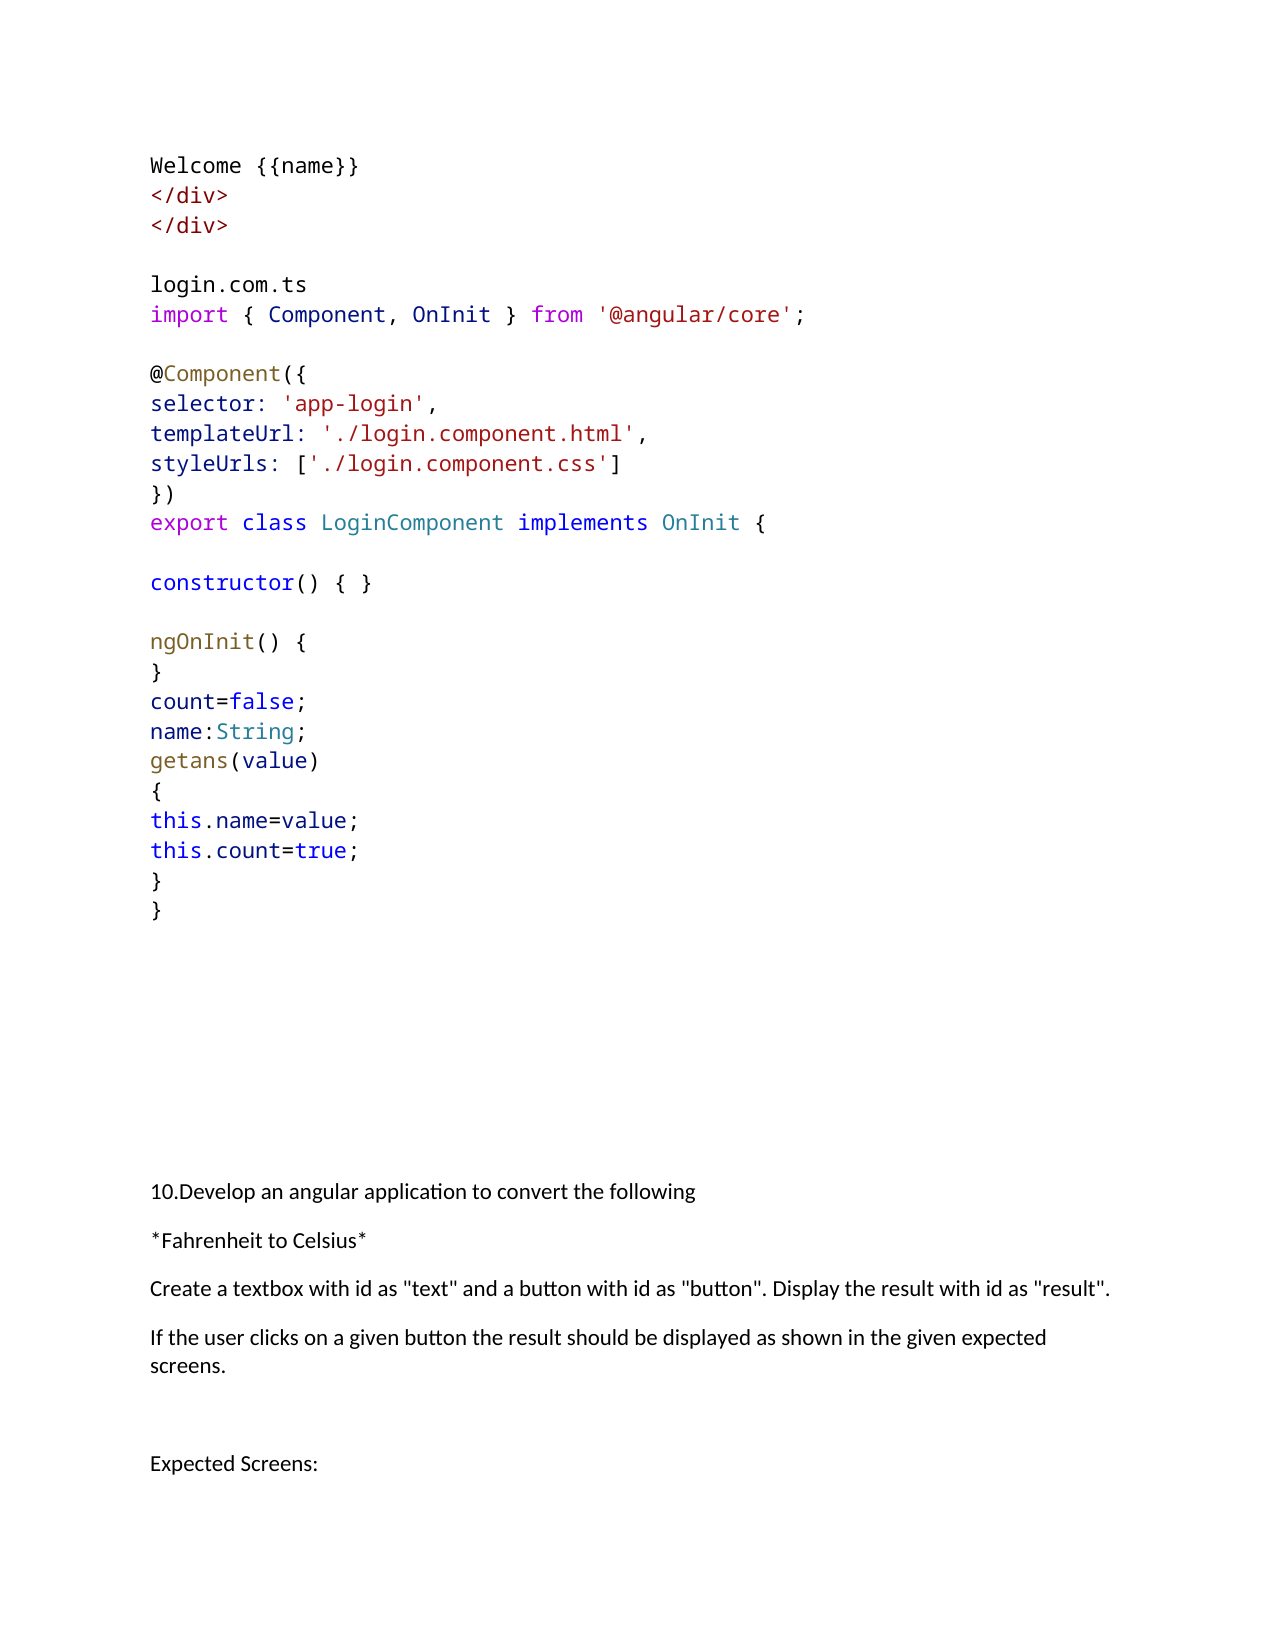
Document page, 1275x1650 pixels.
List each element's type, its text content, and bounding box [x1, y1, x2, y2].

text }) [150, 478, 1125, 507]
text Welcome {{name}} [150, 150, 1125, 180]
text { [150, 775, 1125, 805]
text login.com.ts [150, 269, 1125, 299]
text export class LoginComponent implements OnInit { [150, 507, 1125, 537]
text If the user clicks on a given button the result should be displayed as shown in the given expected screens. [150, 1323, 1125, 1379]
text } [150, 656, 1125, 686]
text import { Component, OnInit } from '@angular/core'; [150, 299, 1125, 329]
text styleUrls: ['./login.component.css'] [150, 448, 1125, 478]
text @Component({ [150, 358, 1125, 388]
text 10.Develop an angular application to convert the following [150, 1177, 1125, 1205]
text getans(value) [150, 746, 1125, 775]
text </div> [150, 209, 1125, 239]
text *Fahrenheit to Celsius* [150, 1226, 1125, 1254]
text } [150, 865, 1125, 894]
text templateUrl: './login.component.html', [150, 418, 1125, 448]
text Expected Screens: [150, 1449, 1125, 1477]
text selector: 'app-login', [150, 388, 1125, 418]
text this.count=true; [150, 835, 1125, 865]
text ngOnInit() { [150, 626, 1125, 656]
text } [150, 894, 1125, 924]
text </div> [150, 180, 1125, 209]
text constructor() { } [150, 567, 1125, 597]
text Create a textbox with id as "text" and a button with id as "button". Display the result with id as "result". [150, 1274, 1125, 1303]
text count=false; [150, 686, 1125, 716]
text this.name=value; [150, 805, 1125, 835]
text name:String; [150, 716, 1125, 746]
